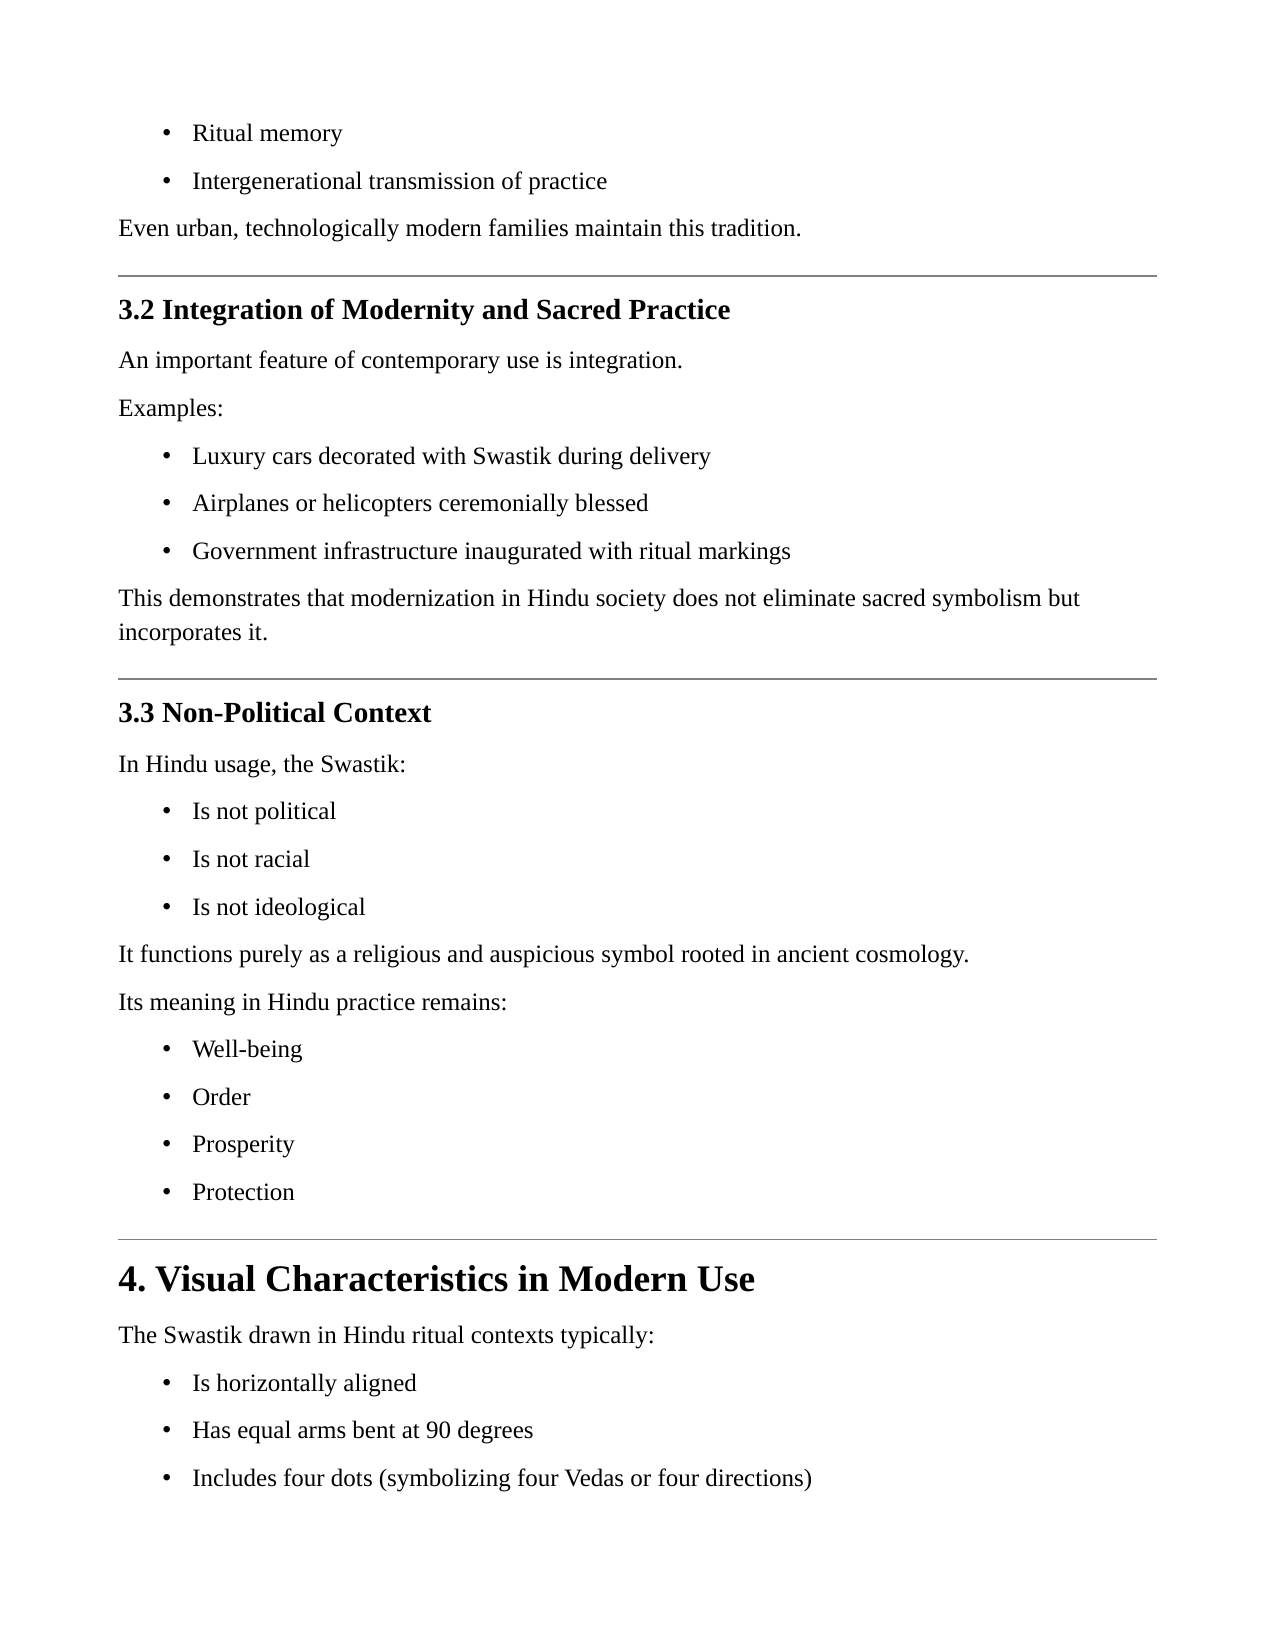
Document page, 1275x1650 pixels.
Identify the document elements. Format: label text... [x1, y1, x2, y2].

list Order [162, 1082, 1157, 1111]
list Has equal arms bent at 90 degrees [162, 1416, 1157, 1444]
list Is not racial [162, 844, 1157, 873]
list Intergenerational transmission of practice [162, 166, 1157, 194]
list Is not ideological [162, 892, 1157, 920]
subtitle 3.3 Non-Political Context [118, 696, 1157, 729]
text Examples: [118, 393, 1157, 422]
text The Swastik drawn in Hindu ritual contexts typically: [118, 1320, 1157, 1349]
text Its meaning in Hindu practice remains: [118, 987, 1157, 1016]
list Includes four dots (symbolizing four Vedas or four directions) [162, 1463, 1157, 1492]
list Airplanes or helicopters ceremonially blessed [162, 488, 1157, 517]
text It functions purely as a religious and auspicious symbol rooted in ancient cosmology. [118, 939, 1157, 968]
text An important feature of contemporary use is integration. [118, 346, 1157, 374]
text Even urban, technologically modern families maintain this tradition. [118, 213, 1157, 242]
subtitle 3.2 Integration of Modernity and Sacred Practice [118, 292, 1157, 326]
text In Hindu usage, the Swastik: [118, 749, 1157, 777]
list Is not political [162, 796, 1157, 825]
list Ritual memory [162, 118, 1157, 147]
list Government infrastructure inaugurated with ritual markings [162, 536, 1157, 565]
list Luxury cars decorated with Swastik during delivery [162, 441, 1157, 469]
list Well-being [162, 1034, 1157, 1063]
text This demonstrates that modernization in Hindu society does not eliminate sacred symbolism but incorporates it. [118, 583, 1157, 645]
list Prosperity [162, 1129, 1157, 1158]
list Protection [162, 1177, 1157, 1206]
list Is horizontally aligned [162, 1368, 1157, 1397]
subtitle 4. Visual Characteristics in Modern Use [118, 1256, 1157, 1299]
